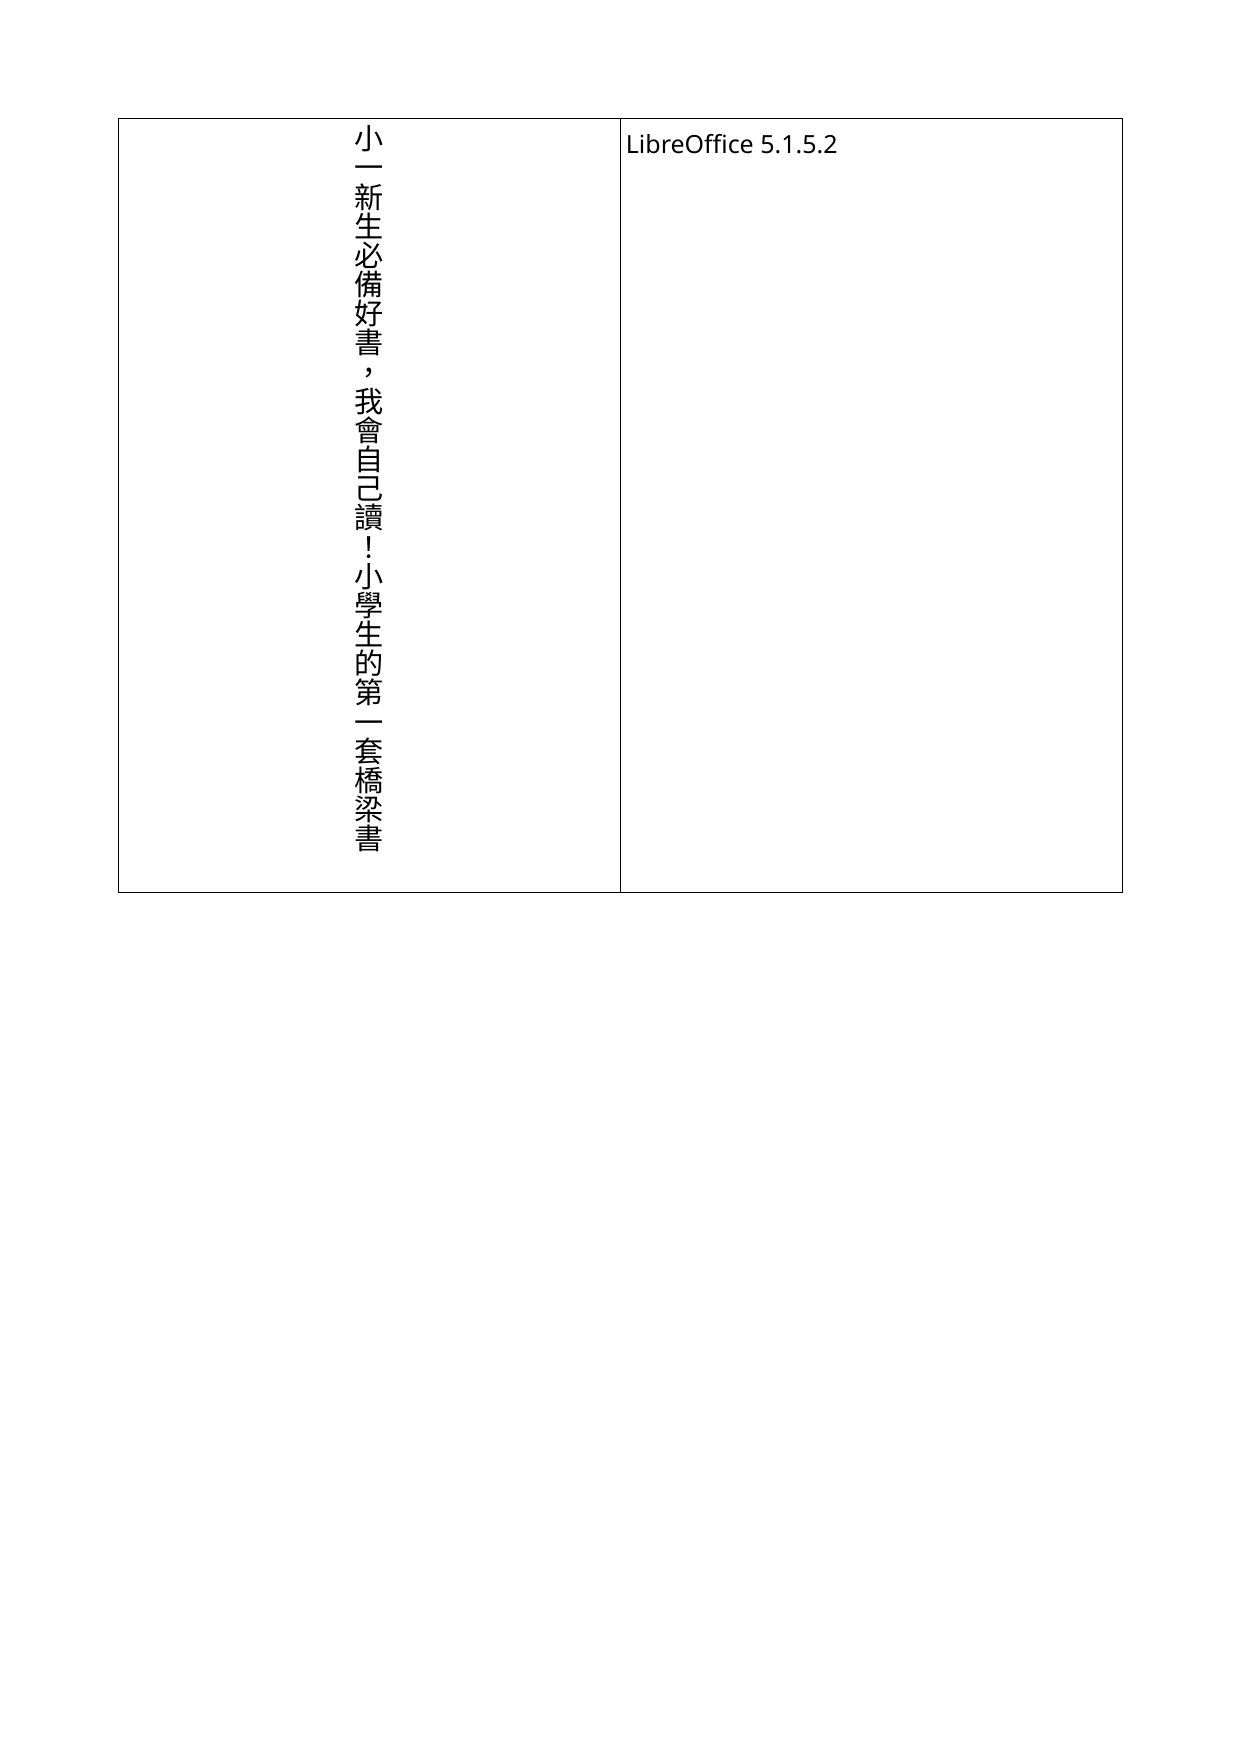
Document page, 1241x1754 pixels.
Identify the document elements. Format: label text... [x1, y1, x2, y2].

table_header 小一新生必備好書，我會自己讀！小學生的第一套橋梁書 [119, 119, 620, 892]
table_header LibreOffice 5.1.5.2 [621, 119, 1122, 892]
